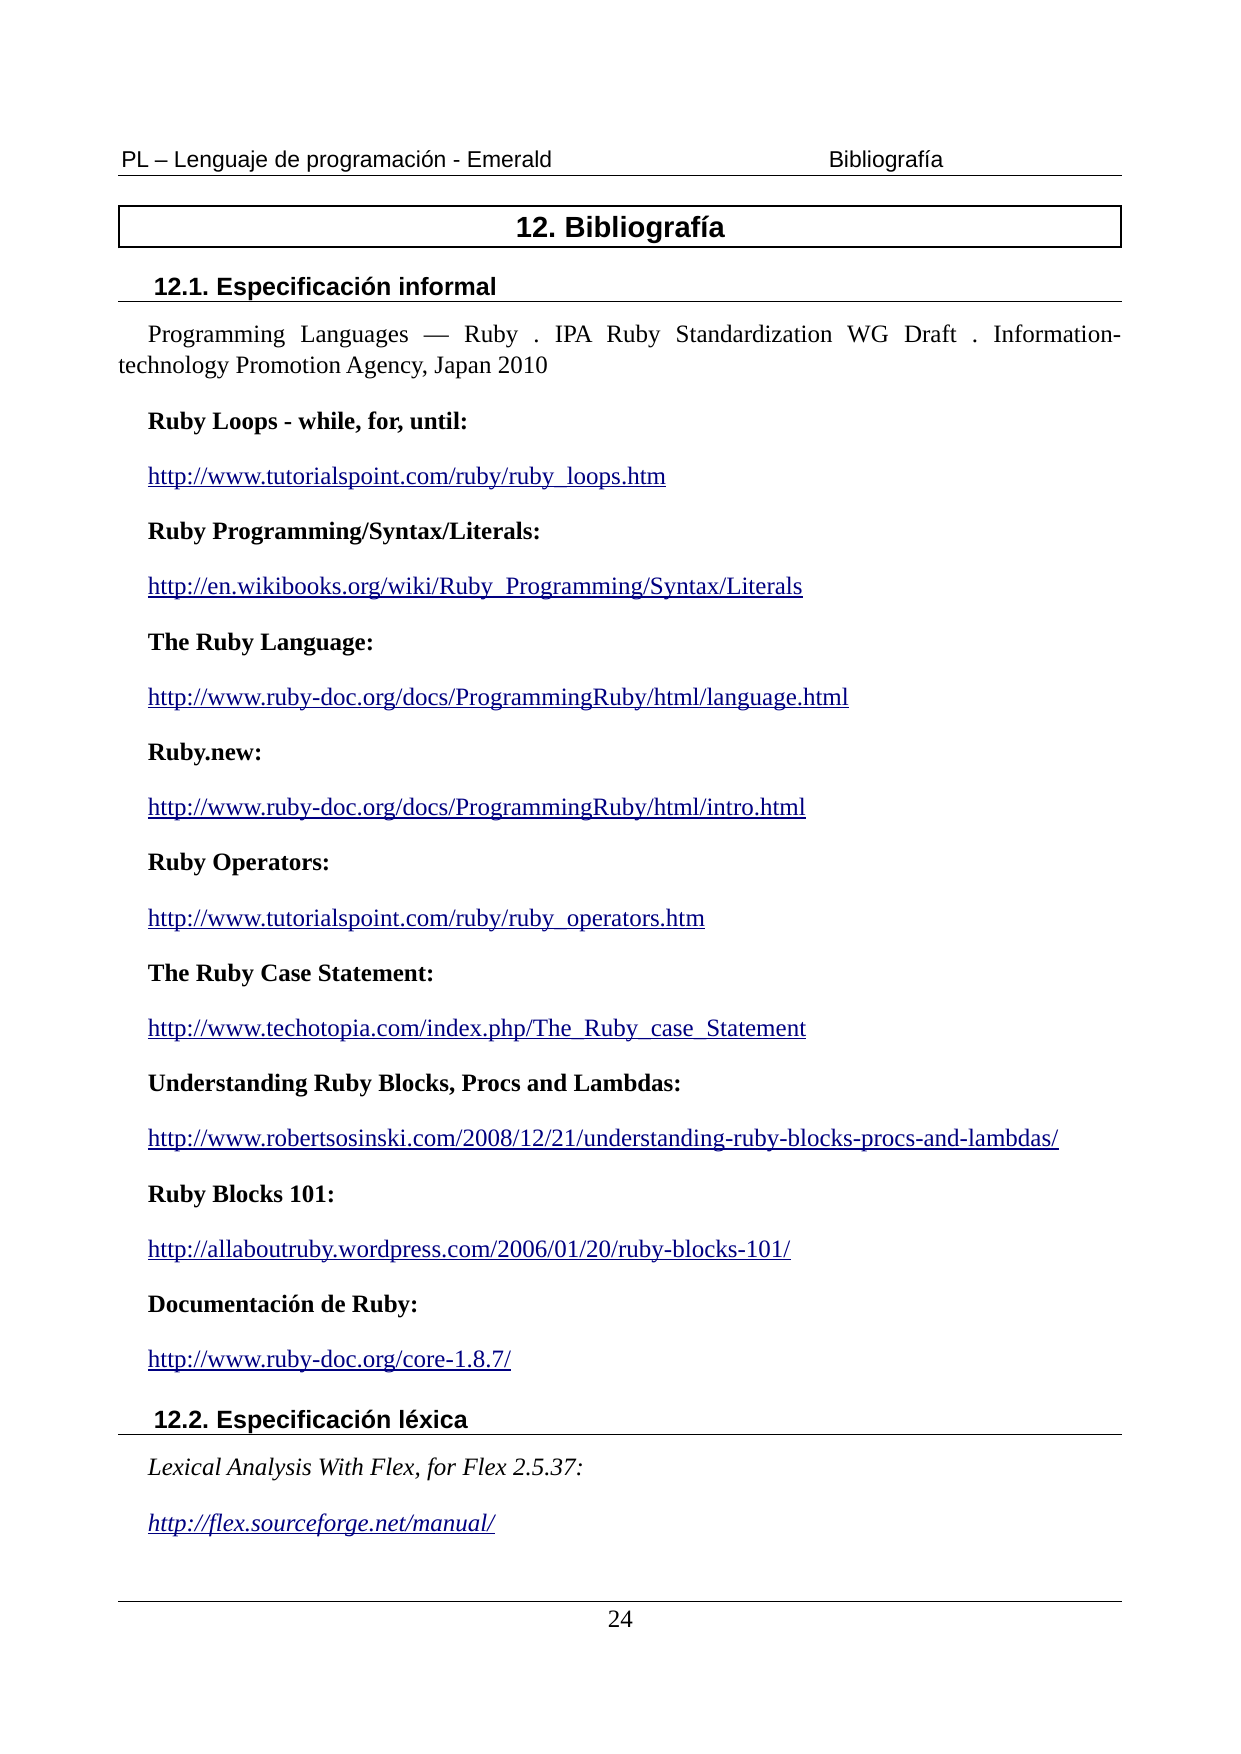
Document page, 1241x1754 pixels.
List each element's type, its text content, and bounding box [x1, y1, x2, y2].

text http://www.robertsosinski.com/2008/12/21/understanding-ruby-blocks-procs-and-lambdas/ [118, 1123, 1122, 1152]
text Ruby.new: [118, 737, 1122, 766]
text Understanding Ruby Blocks, Procs and Lambdas: [118, 1068, 1122, 1097]
text http://www.tutorialspoint.com/ruby/ruby_operators.htm [118, 903, 1122, 931]
text Ruby Programming/Syntax/Literals: [118, 516, 1122, 545]
subtitle Bibliografía [120, 207, 1120, 246]
text Documentación de Ruby: [118, 1289, 1122, 1318]
text The Ruby Case Statement: [118, 958, 1122, 987]
text http://www.techotopia.com/index.php/The_Ruby_case_Statement [118, 1013, 1122, 1042]
subtitle Especificación informal [118, 272, 1122, 301]
text http://www.ruby-doc.org/docs/ProgrammingRuby/html/intro.html [118, 792, 1122, 821]
text http://allaboutruby.wordpress.com/2006/01/20/ruby-blocks-101/ [118, 1234, 1122, 1263]
text Programming Languages — Ruby . IPA Ruby Standardization WG Draft . Information-technology Promotion Agency, Japan 2010 [118, 319, 1122, 379]
text http://en.wikibooks.org/wiki/Ruby_Programming/Syntax/Literals [118, 571, 1122, 600]
text Ruby Loops - while, for, until: [118, 406, 1122, 434]
text http://flex.sourceforge.net/manual/ [118, 1508, 1122, 1536]
text Ruby Blocks 101: [118, 1179, 1122, 1207]
text http://www.ruby-doc.org/core-1.8.7/ [118, 1344, 1122, 1373]
text http://www.ruby-doc.org/docs/ProgrammingRuby/html/language.html [118, 682, 1122, 711]
text http://www.tutorialspoint.com/ruby/ruby_loops.htm [118, 461, 1122, 490]
text Ruby Operators: [118, 847, 1122, 876]
subtitle Especificación léxica [118, 1406, 1122, 1434]
text The Ruby Language: [118, 627, 1122, 655]
text Lexical Analysis With Flex, for Flex 2.5.37: [118, 1452, 1122, 1481]
